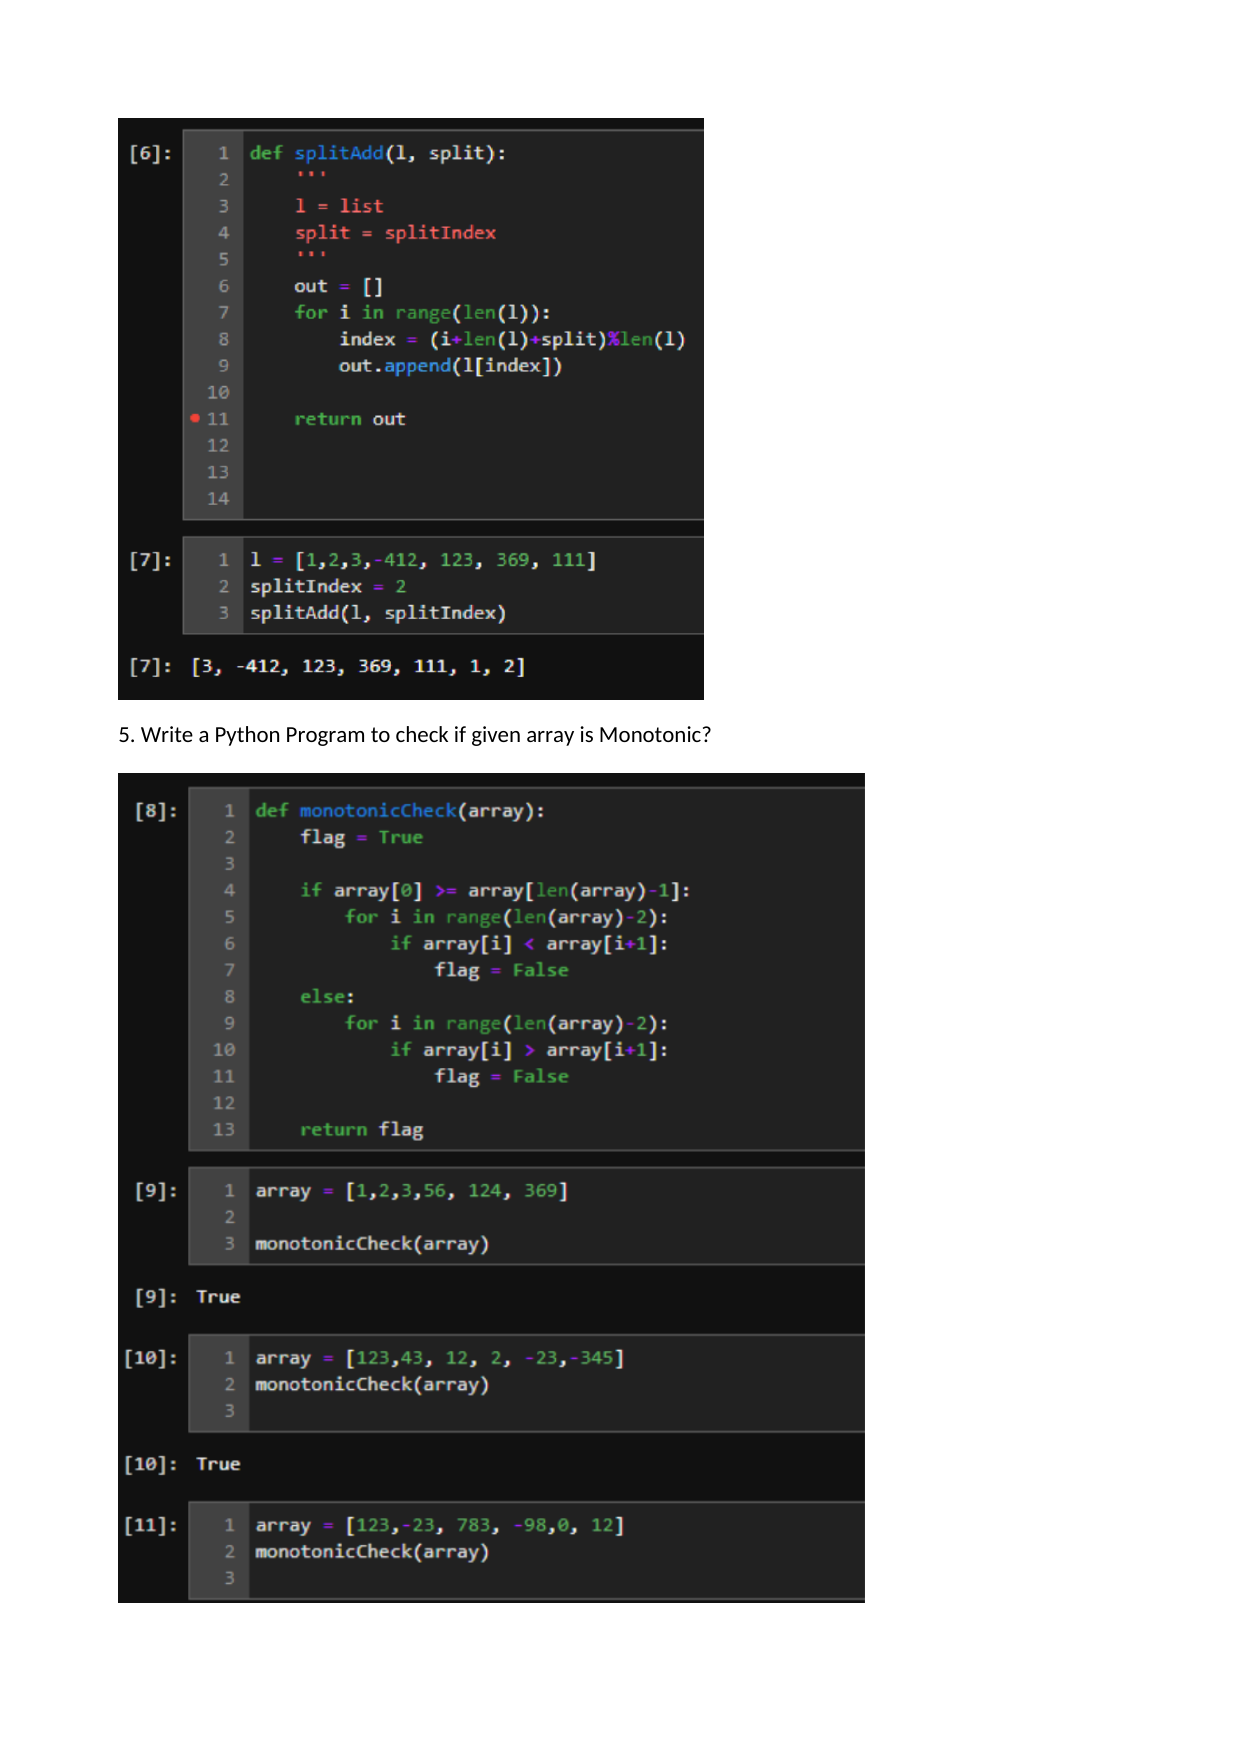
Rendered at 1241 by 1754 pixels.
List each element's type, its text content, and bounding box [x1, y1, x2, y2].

text 5. Write a Python Program to check if given array is Monotonic? [118, 720, 1122, 748]
